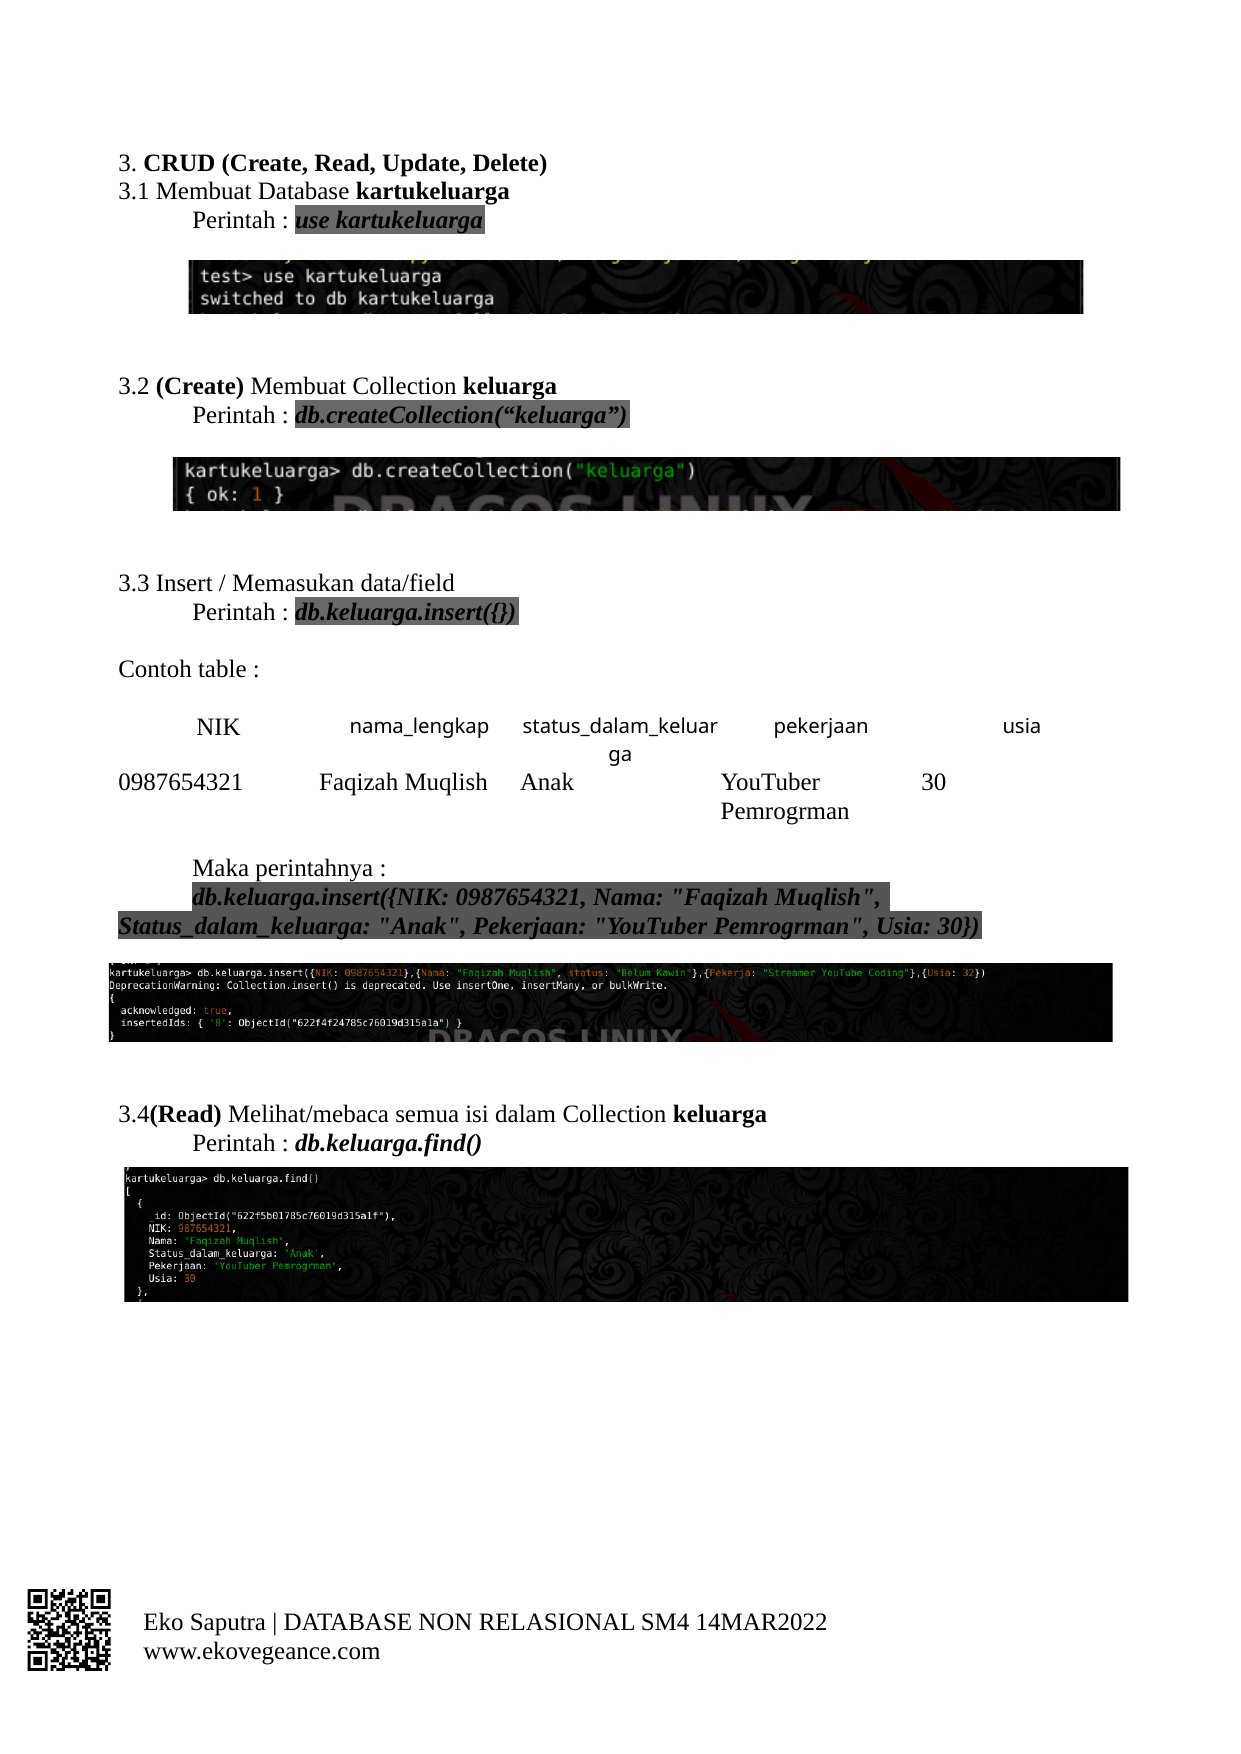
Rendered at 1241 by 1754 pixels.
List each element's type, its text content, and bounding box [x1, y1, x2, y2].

text 3.4(Read) Melihat/mebaca semua isi dalam Collection keluarga [118, 1099, 1122, 1128]
picture [108, 963, 1113, 1042]
text 3.3 Insert / Memasukan data/field [118, 568, 1122, 597]
text 3. CRUD (Create, Read, Update, Delete) [118, 148, 1122, 176]
text 3.1 Membuat Database kartukeluarga [118, 176, 1122, 205]
table_header NIK [118, 712, 319, 767]
text Perintah : db.keluarga.find() [118, 1128, 1122, 1157]
text Perintah : db.createCollection(“keluarga”) [118, 400, 1122, 428]
table_cell Anak [520, 767, 720, 824]
text Perintah : db.keluarga.insert({}) [118, 597, 1122, 625]
table_cell 30 [921, 767, 1122, 824]
table_header nama_lengkap [319, 712, 520, 767]
table_header pekerjaan [720, 712, 921, 767]
text Perintah : use kartukeluarga [118, 205, 1122, 234]
picture [188, 260, 1084, 314]
table_header status_dalam_keluarga [520, 712, 720, 767]
text Maka perintahnya : [118, 853, 1122, 882]
text 3.2 (Create) Membuat Collection keluarga [118, 371, 1122, 400]
text Contoh table : [118, 654, 1122, 683]
table_cell 0987654321 [118, 767, 319, 824]
text db.keluarga.insert({NIK: 0987654321, Nama: "Faqizah Muqlish", Status_dalam_keluarga: "Anak", Pekerjaan: "YouTuber Pemrogrman", Usia: 30}) [118, 882, 1122, 939]
table_cell YouTuber Pemrogrman [720, 767, 921, 824]
table_header usia [921, 712, 1122, 767]
picture [124, 1167, 1129, 1302]
picture [172, 457, 1121, 511]
table_cell Faqizah Muqlish [319, 767, 520, 824]
